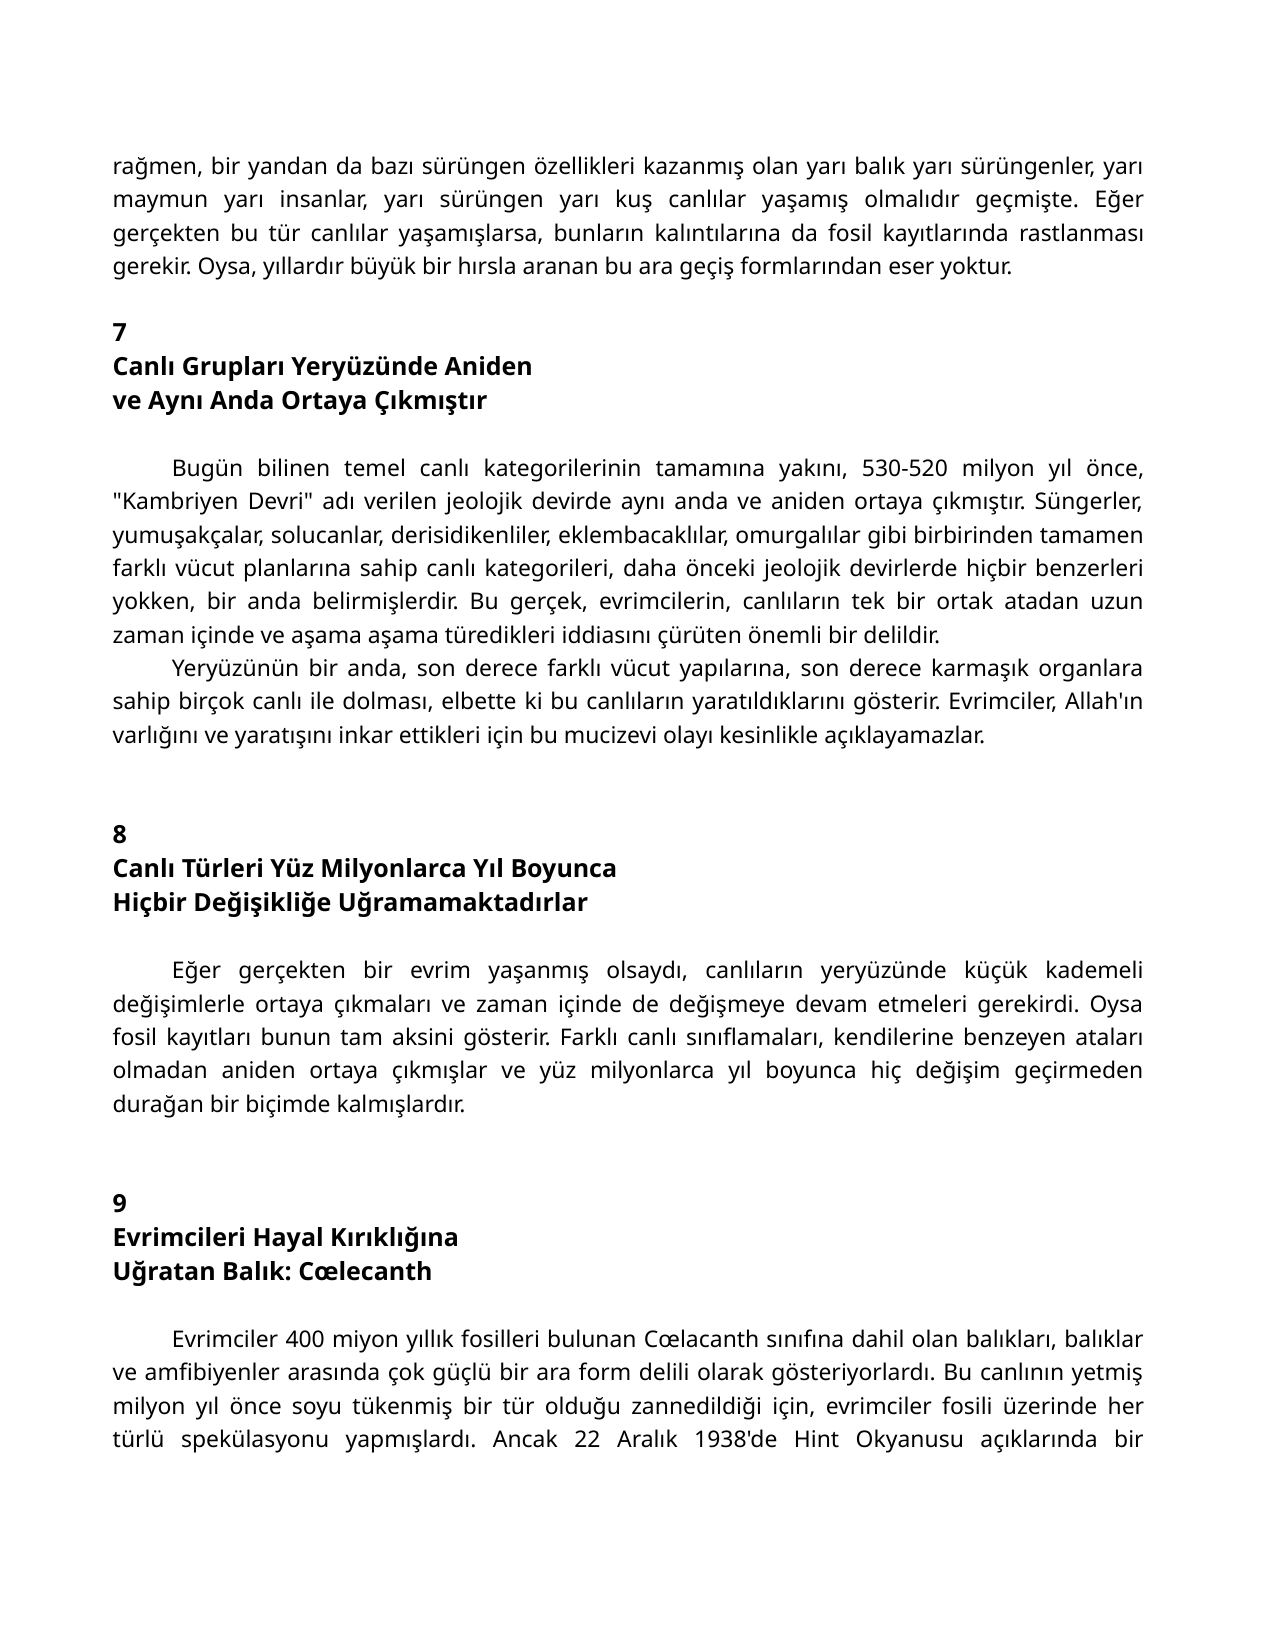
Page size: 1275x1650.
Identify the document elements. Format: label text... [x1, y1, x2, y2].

text Uğratan Balık: Cœlecanth [112, 1253, 1162, 1287]
text Canlı Grupları Yeryüzünde Aniden [112, 348, 1162, 382]
text Hiçbir Değişikliğe Uğramamaktadırlar [112, 884, 1162, 919]
text Canlı Türleri Yüz Milyonlarca Yıl Boyunca [112, 851, 1162, 884]
text ve Aynı Anda Ortaya Çıkmıştır [112, 382, 1162, 416]
text 8 [112, 816, 1162, 851]
text Yeryüzünün bir anda, son derece farklı vücut yapılarına, son derece karmaşık organlara sahip birçok canlı ile dolması, elbette ki bu canlıların yaratıldıklarını gösterir. Evrimciler, Allah'ın varlığını ve yaratışını inkar ettikleri için bu mucizevi olayı kesinlikle açıklayamazlar. [112, 650, 1145, 750]
text Evrimcileri Hayal Kırıklığına [112, 1219, 1162, 1253]
text rağmen, bir yandan da bazı sürüngen özellikleri kazanmış olan yarı balık yarı sürüngenler, yarı maymun yarı insanlar, yarı sürüngen yarı kuş canlılar yaşamış olmalıdır geçmişte. Eğer gerçekten bu tür canlılar yaşamışlarsa, bunların kalıntılarına da fosil kayıtlarında rastlanması gerekir. Oysa, yıllardır büyük bir hırsla aranan bu ara geçiş formlarından eser yoktur. [112, 148, 1145, 281]
text Evrimciler 400 miyon yıllık fosilleri bulunan Cœlacanth sınıfına dahil olan balıkları, balıklar ve amfibiyenler arasında çok güçlü bir ara form delili olarak gösteriyorlardı. Bu canlının yetmiş milyon yıl önce soyu tükenmiş bir tür olduğu zannedildiği için, evrimciler fosili üzerinde her türlü spekülasyonu yapmışlardı. Ancak 22 Aralık 1938'de Hint Okyanusu açıklarında bir [112, 1321, 1145, 1454]
text 7 [112, 314, 1162, 348]
text Bugün bilinen temel canlı kategorilerinin tamamına yakını, 530-520 milyon yıl önce, "Kambriyen Devri" adı verilen jeolojik devirde aynı anda ve aniden ortaya çıkmıştır. Süngerler, yumuşakçalar, solucanlar, derisidikenliler, eklembacaklılar, omurgalılar gibi birbirinden tamamen farklı vücut planlarına sahip canlı kategorileri, daha önceki jeolojik devirlerde hiçbir benzerleri yokken, bir anda belirmişlerdir. Bu gerçek, evrimcilerin, canlıların tek bir ortak atadan uzun zaman içinde ve aşama aşama türedikleri iddiasını çürüten önemli bir delildir. [112, 450, 1145, 650]
text 9 [112, 1185, 1162, 1219]
text Eğer gerçekten bir evrim yaşanmış olsaydı, canlıların yeryüzünde küçük kademeli değişimlerle ortaya çıkmaları ve zaman içinde de değişmeye devam etmeleri gerekirdi. Oysa fosil kayıtları bunun tam aksini gösterir. Farklı canlı sınıflamaları, kendilerine benzeyen ataları olmadan aniden ortaya çıkmışlar ve yüz milyonlarca yıl boyunca hiç değişim geçirmeden durağan bir biçimde kalmışlardır. [112, 952, 1145, 1119]
